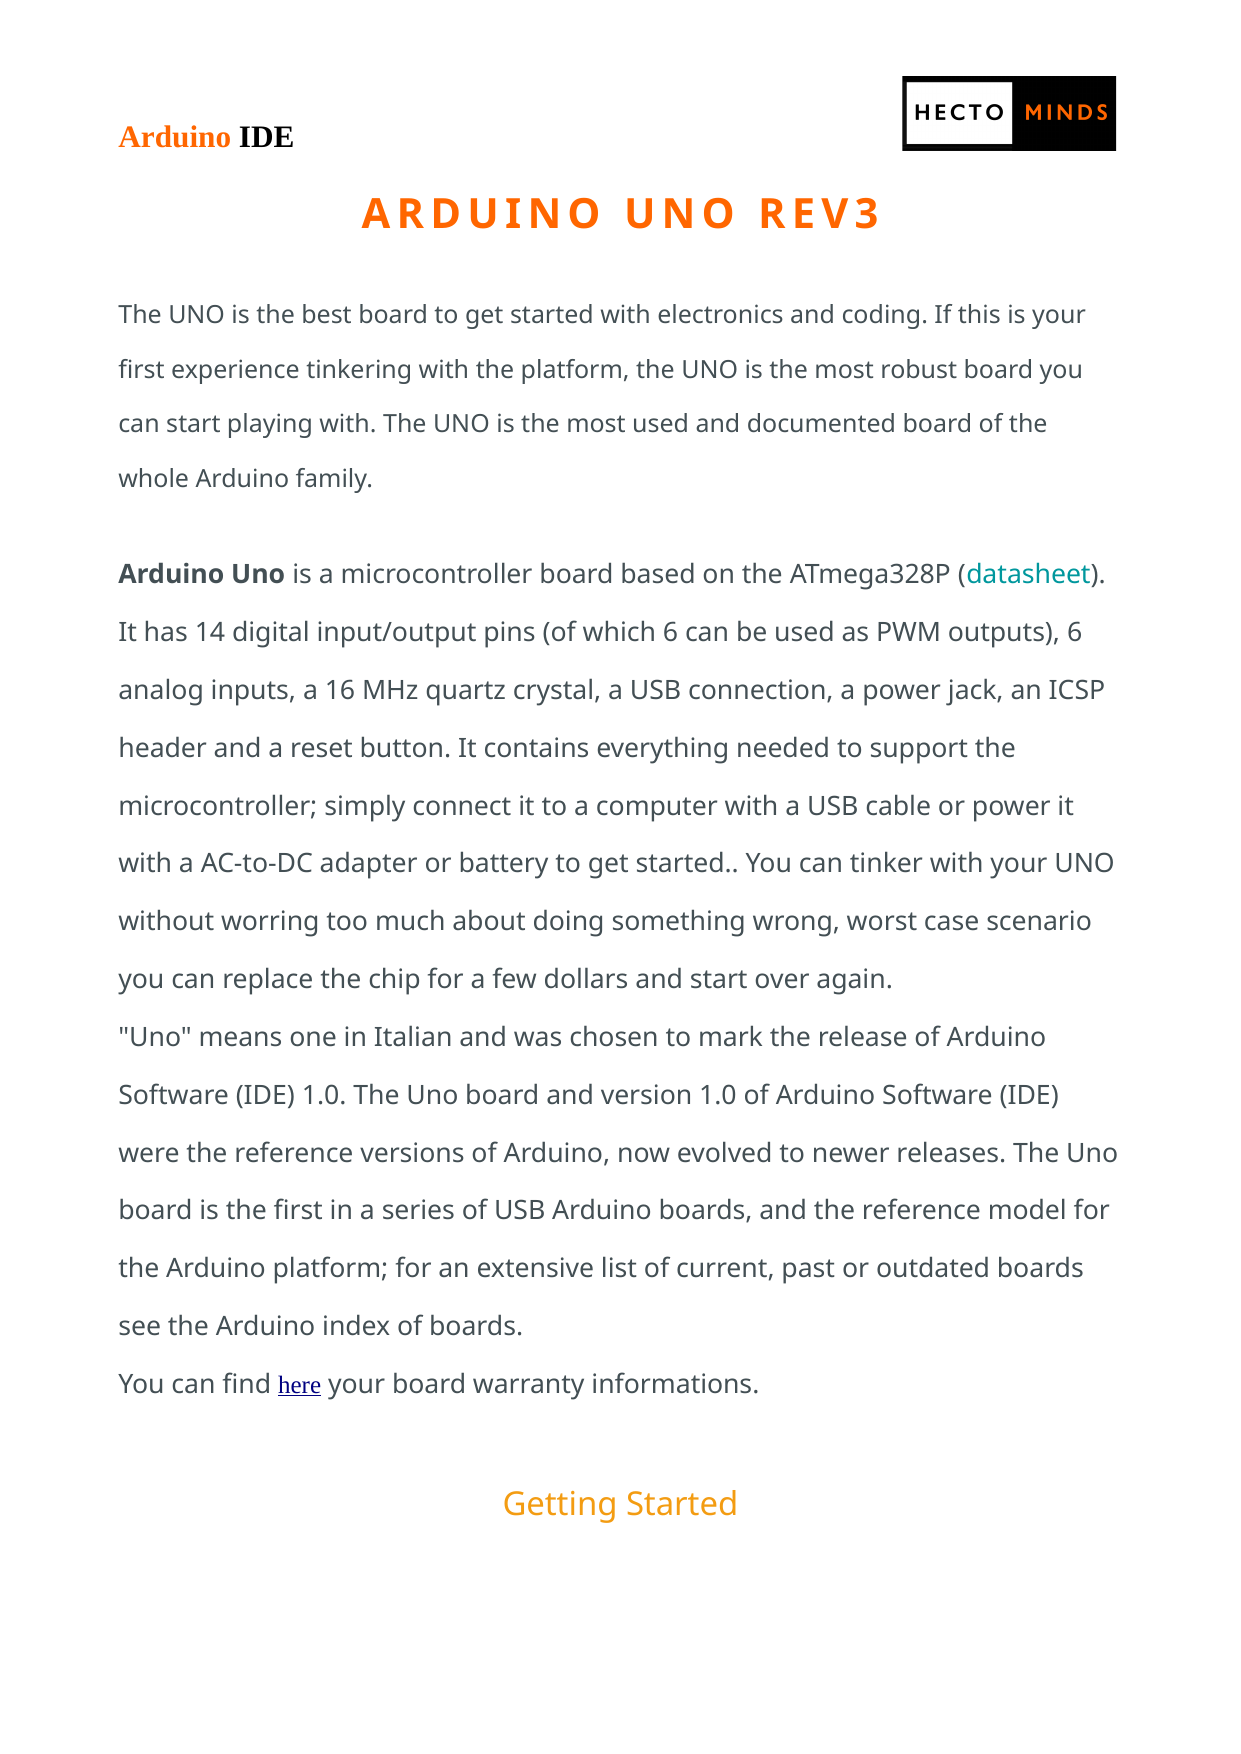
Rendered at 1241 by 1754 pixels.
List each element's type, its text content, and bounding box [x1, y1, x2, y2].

text Getting Started [118, 1480, 1122, 1525]
list "Uno" means one in Italian and was chosen to mark the release of Arduino Software (IDE) 1.0. The Uno board and version 1.0 of Arduino Software (IDE) were the reference versions of Arduino, now evolved to newer releases. The Uno board is the first in a series of USB Arduino boards, and the reference model for the Arduino platform; for an extensive list of current, past or outdated boards see the Arduino index of boards. [118, 1018, 1122, 1343]
text Arduino Uno is a microcontroller board based on the ATmega328P (datasheet). It has 14 digital input/output pins (of which 6 can be used as PWM outputs), 6 analog inputs, a 16 MHz quartz crystal, a USB connection, a power jack, an ICSP header and a reset button. It contains everything needed to support the microcontroller; simply connect it to a computer with a USB cable or power it with a AC-to-DC adapter or battery to get started.. You can tinker with your UNO without worring too much about doing something wrong, worst case scenario you can replace the chip for a few dollars and start over again. [118, 555, 1122, 996]
text The UNO is the best board to get started with electronics and coding. If this is your first experience tinkering with the platform, the UNO is the most robust board you can start playing with. The UNO is the most used and documented board of the whole Arduino family. [118, 297, 1122, 494]
list You can find here your board warranty informations. [118, 1365, 1122, 1401]
picture [902, 76, 1117, 151]
subtitle ARDUINO UNO REV3 [118, 183, 1122, 240]
